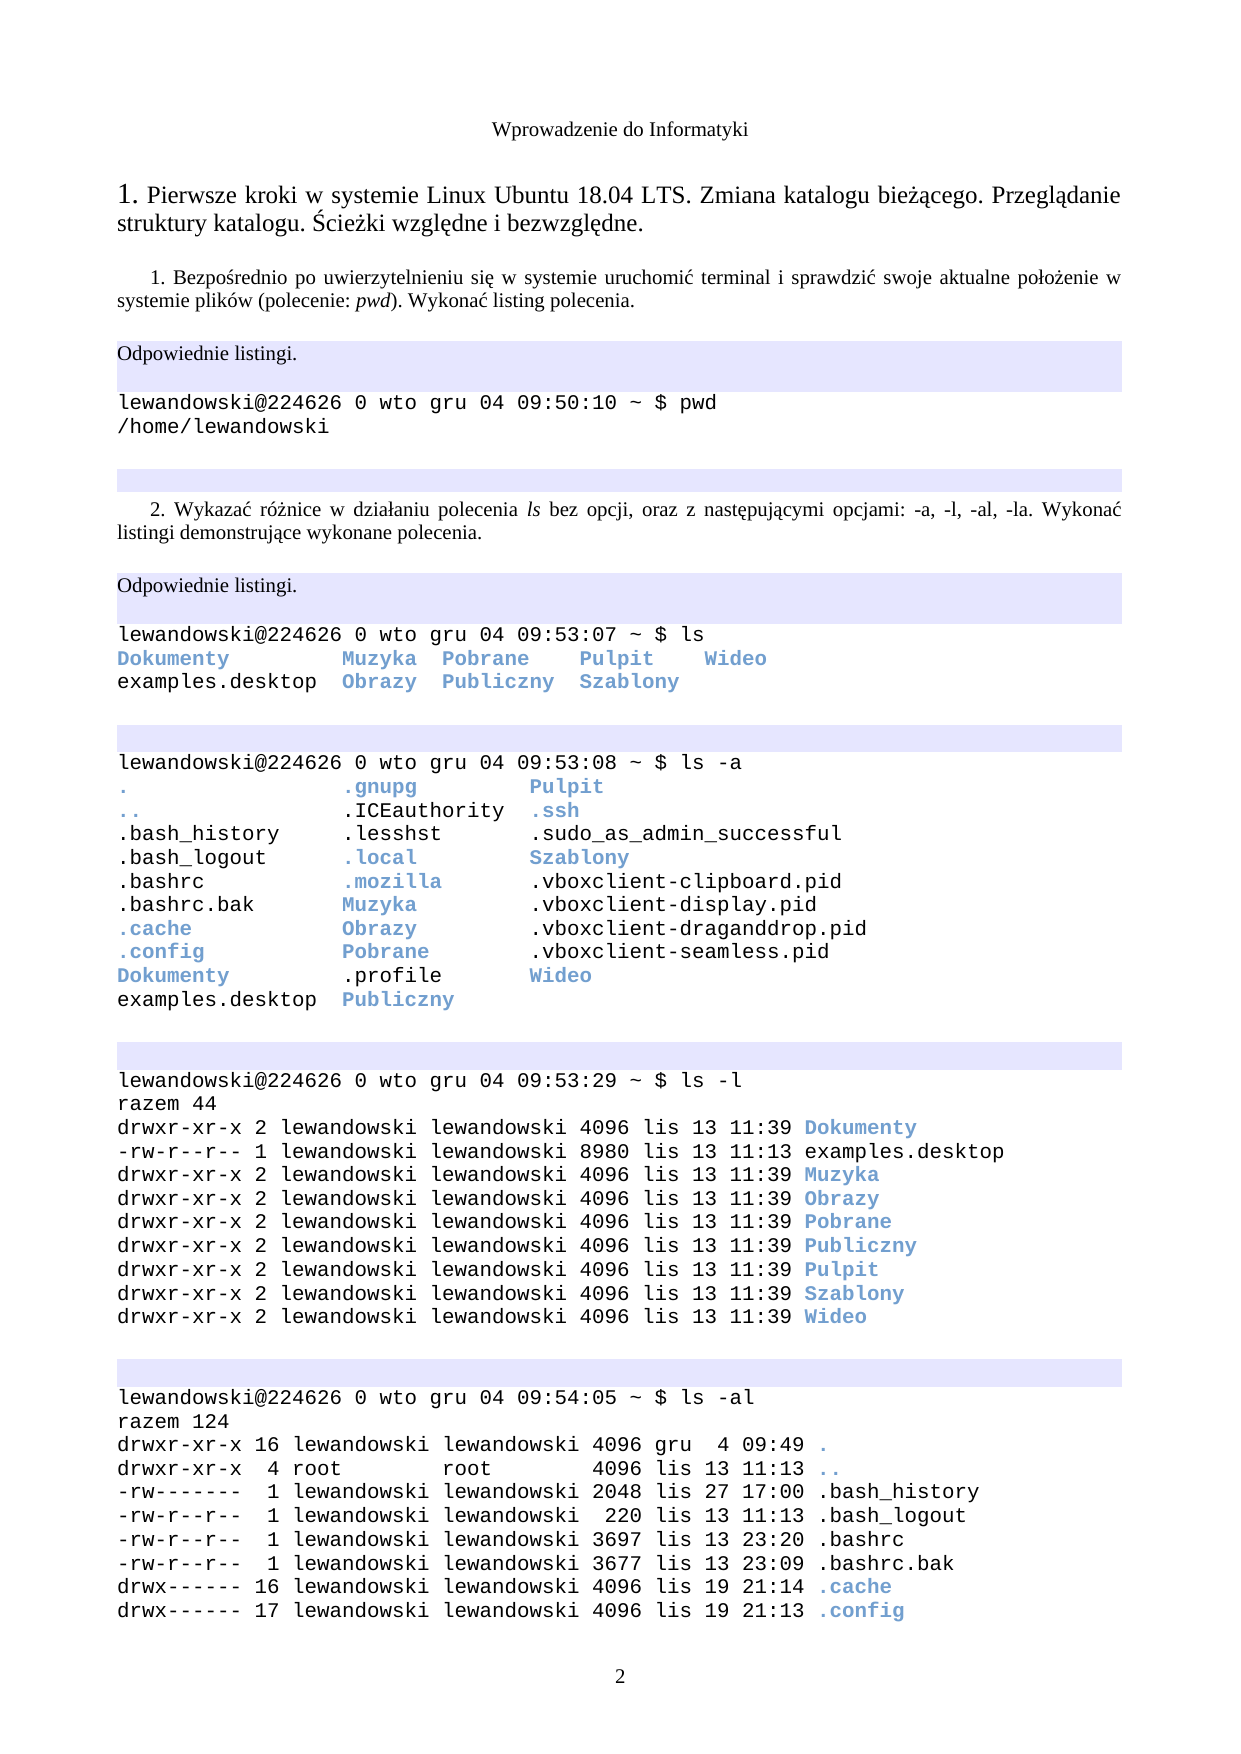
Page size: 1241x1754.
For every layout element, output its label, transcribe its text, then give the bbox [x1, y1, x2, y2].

table_cell Odpowiednie listingi. ﻿ lewandowski@224626 0 wto gru 04 09:53:07 ~ $ ls Dokumenty Muzyka Pobrane Pulpit Wideo examples.desktop Obrazy Publiczny Szablony ﻿ lewandowski@224626 0 wto gru 04 09:53:08 ~ $ ls -a . .gnupg Pulpit .. .ICEauthority .ssh .bash_history .lesshst .sudo_as_admin_successful .bash_logout .local Szablony .bashrc .mozilla .vboxclient-clipboard.pid .bashrc.bak Muzyka .vboxclient-display.pid .cache Obrazy .vboxclient-draganddrop.pid .config Pobrane .vboxclient-seamless.pid Dokumenty .profile Wideo examples.desktop Publiczny ﻿ lewandowski@224626 0 wto gru 04 09:53:29 ~ $ ls -l razem 44 drwxr-xr-x 2 lewandowski lewandowski 4096 lis 13 11:39 Dokumenty -rw-r--r-- 1 lewandowski lewandowski 8980 lis 13 11:13 examples.desktop drwxr-xr-x 2 lewandowski lewandowski 4096 lis 13 11:39 Muzyka drwxr-xr-x 2 lewandowski lewandowski 4096 lis 13 11:39 Obrazy drwxr-xr-x 2 lewandowski lewandowski 4096 lis 13 11:39 Pobrane drwxr-xr-x 2 lewandowski lewandowski 4096 lis 13 11:39 Publiczny drwxr-xr-x 2 lewandowski lewandowski 4096 lis 13 11:39 Pulpit drwxr-xr-x 2 lewandowski lewandowski 4096 lis 13 11:39 Szablony drwxr-xr-x 2 lewandowski lewandowski 4096 lis 13 11:39 Wideo ﻿ lewandowski@224626 0 wto gru 04 09:54:05 ~ $ ls -al razem 124 drwxr-xr-x 16 lewandowski lewandowski 4096 gru 4 09:49 . drwxr-xr-x 4 root root 4096 lis 13 11:13 .. -rw------- 1 lewandowski lewandowski 2048 lis 27 17:00 .bash_history -rw-r--r-- 1 lewandowski lewandowski 220 lis 13 11:13 .bash_logout -rw-r--r-- 1 lewandowski lewandowski 3697 lis 13 23:20 .bashrc -rw-r--r-- 1 lewandowski lewandowski 3677 lis 13 23:09 .bashrc.bak drwx------ 16 lewandowski lewandowski 4096 lis 19 21:14 .cache drwx------ 17 lewandowski lewandowski 4096 lis 19 21:13 .config drwxr-xr-x 2 lewandowski lewandowski 4096 lis 13 11:39 Dokumenty -rw-r--r-- 1 lewandowski lewandowski 8980 lis 13 11:13 examples.desktop drwx------ 3 lewandowski lewandowski 4096 lis 13 11:44 .gnupg -rw------- 1 lewandowski lewandowski 6588 gru 4 09:48 .ICEauthority -rw------- 1 lewandowski lewandowski 33 lis 13 11:49 .lesshst drwx------ 3 lewandowski lewandowski 4096 lis 13 11:39 .local drwx------ 5 lewandowski lewandowski 4096 lis 13 17:55 .mozilla drwxr-xr-x 2 lewandowski lewandowski 4096 lis 13 11:39 Muzyka drwxr-xr-x 2 lewandowski lewandowski 4096 lis 13 11:39 Obrazy drwxr-xr-x 2 lewandowski lewandowski 4096 lis 13 11:39 Pobrane -rw-r--r-- 1 lewandowski lewandowski 807 lis 13 11:13 .profile drwxr-xr-x 2 lewandowski lewandowski 4096 lis 13 11:39 Publiczny drwxr-xr-x 2 lewandowski lewandowski 4096 lis 13 11:39 Pulpit drwx------ 2 lewandowski lewandowski 4096 lis 13 11:44 .ssh -rw-r--r-- 1 lewandowski lewandowski 0 lis 13 12:10 .sudo_as_admin_successful drwxr-xr-x 2 lewandowski lewandowski 4096 lis 13 11:39 Szablony -rw-r----- 1 lewandowski lewandowski 5 gru 4 09:48 .vboxclient-clipboard.pid -rw-r----- 1 lewandowski lewandowski 5 gru 4 09:48 .vboxclient-display.pid -rw-r----- 1 lewandowski lewandowski 5 gru 4 09:48 .vboxclient-draganddrop.pid -rw-r----- 1 lewandowski lewandowski 5 gru 4 09:48 .vboxclient-seamless.pid drwxr-xr-x 2 lewandowski lewandowski 4096 lis 13 11:39 Wideo ﻿ lewandowski@224626 0 wto gru 04 09:54:08 ~ $ ls -la razem 124 drwxr-xr-x 16 lewandowski lewandowski 4096 gru 4 09:49 . drwxr-xr-x 4 root root 4096 lis 13 11:13 .. -rw------- 1 lewandowski lewandowski 2048 lis 27 17:00 .bash_history -rw-r--r-- 1 lewandowski lewandowski 220 lis 13 11:13 .bash_logout -rw-r--r-- 1 lewandowski lewandowski 3697 lis 13 23:20 .bashrc -rw-r--r-- 1 lewandowski lewandowski 3677 lis 13 23:09 .bashrc.bak drwx------ 16 lewandowski lewandowski 4096 lis 19 21:14 .cache drwx------ 17 lewandowski lewandowski 4096 lis 19 21:13 .config drwxr-xr-x 2 lewandowski lewandowski 4096 lis 13 11:39 Dokumenty -rw-r--r-- 1 lewandowski lewandowski 8980 lis 13 11:13 examples.desktop drwx------ 3 lewandowski lewandowski 4096 lis 13 11:44 .gnupg -rw------- 1 lewandowski lewandowski 6588 gru 4 09:48 .ICEauthority -rw------- 1 lewandowski lewandowski 33 lis 13 11:49 .lesshst drwx------ 3 lewandowski lewandowski 4096 lis 13 11:39 .local drwx------ 5 lewandowski lewandowski 4096 lis 13 17:55 .mozilla drwxr-xr-x 2 lewandowski lewandowski 4096 lis 13 11:39 Muzyka drwxr-xr-x 2 lewandowski lewandowski 4096 lis 13 11:39 Obrazy drwxr-xr-x 2 lewandowski lewandowski 4096 lis 13 11:39 Pobrane -rw-r--r-- 1 lewandowski lewandowski 807 lis 13 11:13 .profile drwxr-xr-x 2 lewandowski lewandowski 4096 lis 13 11:39 Publiczny drwxr-xr-x 2 lewandowski lewandowski 4096 lis 13 11:39 Pulpit drwx------ 2 lewandowski lewandowski 4096 lis 13 11:44 .ssh -rw-r--r-- 1 lewandowski lewandowski 0 lis 13 12:10 .sudo_as_admin_successful drwxr-xr-x 2 lewandowski lewandowski 4096 lis 13 11:39 Szablony -rw-r----- 1 lewandowski lewandowski 5 gru 4 09:48 .vboxclient-clipboard.pid -rw-r----- 1 lewandowski lewandowski 5 gru 4 09:48 .vboxclient-display.pid -rw-r----- 1 lewandowski lewandowski 5 gru 4 09:48 .vboxclient-draganddrop.pid -rw-r----- 1 lewandowski lewandowski 5 gru 4 09:48 .vboxclient-seamless.pid drwxr-xr-x 2 lewandowski lewandowski 4096 lis 13 11:39 Wideo [117, 752, 1122, 1042]
table_cell Odpowiednie listingi. ﻿ lewandowski@224626 0 wto gru 04 09:50:10 ~ $ pwd /home/lewandowski [117, 392, 1122, 469]
table_header 1. Pierwsze kroki w systemie Linux Ubuntu 18.04 LTS. Zmiana katalogu bieżącego. Przeglądanie struktury katalogu. Ścieżki względne i bezwzględne. [117, 177, 1122, 260]
table_cell Odpowiednie listingi. ﻿ lewandowski@224626 0 wto gru 04 09:53:07 ~ $ ls Dokumenty Muzyka Pobrane Pulpit Wideo examples.desktop Obrazy Publiczny Szablony ﻿ lewandowski@224626 0 wto gru 04 09:53:08 ~ $ ls -a . .gnupg Pulpit .. .ICEauthority .ssh .bash_history .lesshst .sudo_as_admin_successful .bash_logout .local Szablony .bashrc .mozilla .vboxclient-clipboard.pid .bashrc.bak Muzyka .vboxclient-display.pid .cache Obrazy .vboxclient-draganddrop.pid .config Pobrane .vboxclient-seamless.pid Dokumenty .profile Wideo examples.desktop Publiczny ﻿ lewandowski@224626 0 wto gru 04 09:53:29 ~ $ ls -l razem 44 drwxr-xr-x 2 lewandowski lewandowski 4096 lis 13 11:39 Dokumenty -rw-r--r-- 1 lewandowski lewandowski 8980 lis 13 11:13 examples.desktop drwxr-xr-x 2 lewandowski lewandowski 4096 lis 13 11:39 Muzyka drwxr-xr-x 2 lewandowski lewandowski 4096 lis 13 11:39 Obrazy drwxr-xr-x 2 lewandowski lewandowski 4096 lis 13 11:39 Pobrane drwxr-xr-x 2 lewandowski lewandowski 4096 lis 13 11:39 Publiczny drwxr-xr-x 2 lewandowski lewandowski 4096 lis 13 11:39 Pulpit drwxr-xr-x 2 lewandowski lewandowski 4096 lis 13 11:39 Szablony drwxr-xr-x 2 lewandowski lewandowski 4096 lis 13 11:39 Wideo ﻿ lewandowski@224626 0 wto gru 04 09:54:05 ~ $ ls -al razem 124 drwxr-xr-x 16 lewandowski lewandowski 4096 gru 4 09:49 . drwxr-xr-x 4 root root 4096 lis 13 11:13 .. -rw------- 1 lewandowski lewandowski 2048 lis 27 17:00 .bash_history -rw-r--r-- 1 lewandowski lewandowski 220 lis 13 11:13 .bash_logout -rw-r--r-- 1 lewandowski lewandowski 3697 lis 13 23:20 .bashrc -rw-r--r-- 1 lewandowski lewandowski 3677 lis 13 23:09 .bashrc.bak drwx------ 16 lewandowski lewandowski 4096 lis 19 21:14 .cache drwx------ 17 lewandowski lewandowski 4096 lis 19 21:13 .config drwxr-xr-x 2 lewandowski lewandowski 4096 lis 13 11:39 Dokumenty -rw-r--r-- 1 lewandowski lewandowski 8980 lis 13 11:13 examples.desktop drwx------ 3 lewandowski lewandowski 4096 lis 13 11:44 .gnupg -rw------- 1 lewandowski lewandowski 6588 gru 4 09:48 .ICEauthority -rw------- 1 lewandowski lewandowski 33 lis 13 11:49 .lesshst drwx------ 3 lewandowski lewandowski 4096 lis 13 11:39 .local drwx------ 5 lewandowski lewandowski 4096 lis 13 17:55 .mozilla drwxr-xr-x 2 lewandowski lewandowski 4096 lis 13 11:39 Muzyka drwxr-xr-x 2 lewandowski lewandowski 4096 lis 13 11:39 Obrazy drwxr-xr-x 2 lewandowski lewandowski 4096 lis 13 11:39 Pobrane -rw-r--r-- 1 lewandowski lewandowski 807 lis 13 11:13 .profile drwxr-xr-x 2 lewandowski lewandowski 4096 lis 13 11:39 Publiczny drwxr-xr-x 2 lewandowski lewandowski 4096 lis 13 11:39 Pulpit drwx------ 2 lewandowski lewandowski 4096 lis 13 11:44 .ssh -rw-r--r-- 1 lewandowski lewandowski 0 lis 13 12:10 .sudo_as_admin_successful drwxr-xr-x 2 lewandowski lewandowski 4096 lis 13 11:39 Szablony -rw-r----- 1 lewandowski lewandowski 5 gru 4 09:48 .vboxclient-clipboard.pid -rw-r----- 1 lewandowski lewandowski 5 gru 4 09:48 .vboxclient-display.pid -rw-r----- 1 lewandowski lewandowski 5 gru 4 09:48 .vboxclient-draganddrop.pid -rw-r----- 1 lewandowski lewandowski 5 gru 4 09:48 .vboxclient-seamless.pid drwxr-xr-x 2 lewandowski lewandowski 4096 lis 13 11:39 Wideo ﻿ lewandowski@224626 0 wto gru 04 09:54:08 ~ $ ls -la razem 124 drwxr-xr-x 16 lewandowski lewandowski 4096 gru 4 09:49 . drwxr-xr-x 4 root root 4096 lis 13 11:13 .. -rw------- 1 lewandowski lewandowski 2048 lis 27 17:00 .bash_history -rw-r--r-- 1 lewandowski lewandowski 220 lis 13 11:13 .bash_logout -rw-r--r-- 1 lewandowski lewandowski 3697 lis 13 23:20 .bashrc -rw-r--r-- 1 lewandowski lewandowski 3677 lis 13 23:09 .bashrc.bak drwx------ 16 lewandowski lewandowski 4096 lis 19 21:14 .cache drwx------ 17 lewandowski lewandowski 4096 lis 19 21:13 .config drwxr-xr-x 2 lewandowski lewandowski 4096 lis 13 11:39 Dokumenty -rw-r--r-- 1 lewandowski lewandowski 8980 lis 13 11:13 examples.desktop drwx------ 3 lewandowski lewandowski 4096 lis 13 11:44 .gnupg -rw------- 1 lewandowski lewandowski 6588 gru 4 09:48 .ICEauthority -rw------- 1 lewandowski lewandowski 33 lis 13 11:49 .lesshst drwx------ 3 lewandowski lewandowski 4096 lis 13 11:39 .local drwx------ 5 lewandowski lewandowski 4096 lis 13 17:55 .mozilla drwxr-xr-x 2 lewandowski lewandowski 4096 lis 13 11:39 Muzyka drwxr-xr-x 2 lewandowski lewandowski 4096 lis 13 11:39 Obrazy drwxr-xr-x 2 lewandowski lewandowski 4096 lis 13 11:39 Pobrane -rw-r--r-- 1 lewandowski lewandowski 807 lis 13 11:13 .profile drwxr-xr-x 2 lewandowski lewandowski 4096 lis 13 11:39 Publiczny drwxr-xr-x 2 lewandowski lewandowski 4096 lis 13 11:39 Pulpit drwx------ 2 lewandowski lewandowski 4096 lis 13 11:44 .ssh -rw-r--r-- 1 lewandowski lewandowski 0 lis 13 12:10 .sudo_as_admin_successful drwxr-xr-x 2 lewandowski lewandowski 4096 lis 13 11:39 Szablony -rw-r----- 1 lewandowski lewandowski 5 gru 4 09:48 .vboxclient-clipboard.pid -rw-r----- 1 lewandowski lewandowski 5 gru 4 09:48 .vboxclient-display.pid -rw-r----- 1 lewandowski lewandowski 5 gru 4 09:48 .vboxclient-draganddrop.pid -rw-r----- 1 lewandowski lewandowski 5 gru 4 09:48 .vboxclient-seamless.pid drwxr-xr-x 2 lewandowski lewandowski 4096 lis 13 11:39 Wideo [117, 1070, 1122, 1359]
table_cell 2. Wykazać różnice w działaniu polecenia ls bez opcji, oraz z następującymi opcjami: -a, -l, -al, -la. Wykonać listingi demonstrujące wykonane polecenia. [117, 492, 1122, 573]
table_cell Odpowiednie listingi. ﻿ lewandowski@224626 0 wto gru 04 09:53:07 ~ $ ls Dokumenty Muzyka Pobrane Pulpit Wideo examples.desktop Obrazy Publiczny Szablony ﻿ lewandowski@224626 0 wto gru 04 09:53:08 ~ $ ls -a . .gnupg Pulpit .. .ICEauthority .ssh .bash_history .lesshst .sudo_as_admin_successful .bash_logout .local Szablony .bashrc .mozilla .vboxclient-clipboard.pid .bashrc.bak Muzyka .vboxclient-display.pid .cache Obrazy .vboxclient-draganddrop.pid .config Pobrane .vboxclient-seamless.pid Dokumenty .profile Wideo examples.desktop Publiczny ﻿ lewandowski@224626 0 wto gru 04 09:53:29 ~ $ ls -l razem 44 drwxr-xr-x 2 lewandowski lewandowski 4096 lis 13 11:39 Dokumenty -rw-r--r-- 1 lewandowski lewandowski 8980 lis 13 11:13 examples.desktop drwxr-xr-x 2 lewandowski lewandowski 4096 lis 13 11:39 Muzyka drwxr-xr-x 2 lewandowski lewandowski 4096 lis 13 11:39 Obrazy drwxr-xr-x 2 lewandowski lewandowski 4096 lis 13 11:39 Pobrane drwxr-xr-x 2 lewandowski lewandowski 4096 lis 13 11:39 Publiczny drwxr-xr-x 2 lewandowski lewandowski 4096 lis 13 11:39 Pulpit drwxr-xr-x 2 lewandowski lewandowski 4096 lis 13 11:39 Szablony drwxr-xr-x 2 lewandowski lewandowski 4096 lis 13 11:39 Wideo ﻿ lewandowski@224626 0 wto gru 04 09:54:05 ~ $ ls -al razem 124 drwxr-xr-x 16 lewandowski lewandowski 4096 gru 4 09:49 . drwxr-xr-x 4 root root 4096 lis 13 11:13 .. -rw------- 1 lewandowski lewandowski 2048 lis 27 17:00 .bash_history -rw-r--r-- 1 lewandowski lewandowski 220 lis 13 11:13 .bash_logout -rw-r--r-- 1 lewandowski lewandowski 3697 lis 13 23:20 .bashrc -rw-r--r-- 1 lewandowski lewandowski 3677 lis 13 23:09 .bashrc.bak drwx------ 16 lewandowski lewandowski 4096 lis 19 21:14 .cache drwx------ 17 lewandowski lewandowski 4096 lis 19 21:13 .config drwxr-xr-x 2 lewandowski lewandowski 4096 lis 13 11:39 Dokumenty -rw-r--r-- 1 lewandowski lewandowski 8980 lis 13 11:13 examples.desktop drwx------ 3 lewandowski lewandowski 4096 lis 13 11:44 .gnupg -rw------- 1 lewandowski lewandowski 6588 gru 4 09:48 .ICEauthority -rw------- 1 lewandowski lewandowski 33 lis 13 11:49 .lesshst drwx------ 3 lewandowski lewandowski 4096 lis 13 11:39 .local drwx------ 5 lewandowski lewandowski 4096 lis 13 17:55 .mozilla drwxr-xr-x 2 lewandowski lewandowski 4096 lis 13 11:39 Muzyka drwxr-xr-x 2 lewandowski lewandowski 4096 lis 13 11:39 Obrazy drwxr-xr-x 2 lewandowski lewandowski 4096 lis 13 11:39 Pobrane -rw-r--r-- 1 lewandowski lewandowski 807 lis 13 11:13 .profile drwxr-xr-x 2 lewandowski lewandowski 4096 lis 13 11:39 Publiczny drwxr-xr-x 2 lewandowski lewandowski 4096 lis 13 11:39 Pulpit drwx------ 2 lewandowski lewandowski 4096 lis 13 11:44 .ssh -rw-r--r-- 1 lewandowski lewandowski 0 lis 13 12:10 .sudo_as_admin_successful drwxr-xr-x 2 lewandowski lewandowski 4096 lis 13 11:39 Szablony -rw-r----- 1 lewandowski lewandowski 5 gru 4 09:48 .vboxclient-clipboard.pid -rw-r----- 1 lewandowski lewandowski 5 gru 4 09:48 .vboxclient-display.pid -rw-r----- 1 lewandowski lewandowski 5 gru 4 09:48 .vboxclient-draganddrop.pid -rw-r----- 1 lewandowski lewandowski 5 gru 4 09:48 .vboxclient-seamless.pid drwxr-xr-x 2 lewandowski lewandowski 4096 lis 13 11:39 Wideo ﻿ lewandowski@224626 0 wto gru 04 09:54:08 ~ $ ls -la razem 124 drwxr-xr-x 16 lewandowski lewandowski 4096 gru 4 09:49 . drwxr-xr-x 4 root root 4096 lis 13 11:13 .. -rw------- 1 lewandowski lewandowski 2048 lis 27 17:00 .bash_history -rw-r--r-- 1 lewandowski lewandowski 220 lis 13 11:13 .bash_logout -rw-r--r-- 1 lewandowski lewandowski 3697 lis 13 23:20 .bashrc -rw-r--r-- 1 lewandowski lewandowski 3677 lis 13 23:09 .bashrc.bak drwx------ 16 lewandowski lewandowski 4096 lis 19 21:14 .cache drwx------ 17 lewandowski lewandowski 4096 lis 19 21:13 .config drwxr-xr-x 2 lewandowski lewandowski 4096 lis 13 11:39 Dokumenty -rw-r--r-- 1 lewandowski lewandowski 8980 lis 13 11:13 examples.desktop drwx------ 3 lewandowski lewandowski 4096 lis 13 11:44 .gnupg -rw------- 1 lewandowski lewandowski 6588 gru 4 09:48 .ICEauthority -rw------- 1 lewandowski lewandowski 33 lis 13 11:49 .lesshst drwx------ 3 lewandowski lewandowski 4096 lis 13 11:39 .local drwx------ 5 lewandowski lewandowski 4096 lis 13 17:55 .mozilla drwxr-xr-x 2 lewandowski lewandowski 4096 lis 13 11:39 Muzyka drwxr-xr-x 2 lewandowski lewandowski 4096 lis 13 11:39 Obrazy drwxr-xr-x 2 lewandowski lewandowski 4096 lis 13 11:39 Pobrane -rw-r--r-- 1 lewandowski lewandowski 807 lis 13 11:13 .profile drwxr-xr-x 2 lewandowski lewandowski 4096 lis 13 11:39 Publiczny drwxr-xr-x 2 lewandowski lewandowski 4096 lis 13 11:39 Pulpit drwx------ 2 lewandowski lewandowski 4096 lis 13 11:44 .ssh -rw-r--r-- 1 lewandowski lewandowski 0 lis 13 12:10 .sudo_as_admin_successful drwxr-xr-x 2 lewandowski lewandowski 4096 lis 13 11:39 Szablony -rw-r----- 1 lewandowski lewandowski 5 gru 4 09:48 .vboxclient-clipboard.pid -rw-r----- 1 lewandowski lewandowski 5 gru 4 09:48 .vboxclient-display.pid -rw-r----- 1 lewandowski lewandowski 5 gru 4 09:48 .vboxclient-draganddrop.pid -rw-r----- 1 lewandowski lewandowski 5 gru 4 09:48 .vboxclient-seamless.pid drwxr-xr-x 2 lewandowski lewandowski 4096 lis 13 11:39 Wideo [117, 1387, 1122, 1623]
table_cell 1. Bezpośrednio po uwierzytelnieniu się w systemie uruchomić terminal i sprawdzić swoje aktualne położenie w systemie plików (polecenie: pwd). Wykonać listing polecenia. [117, 260, 1122, 341]
